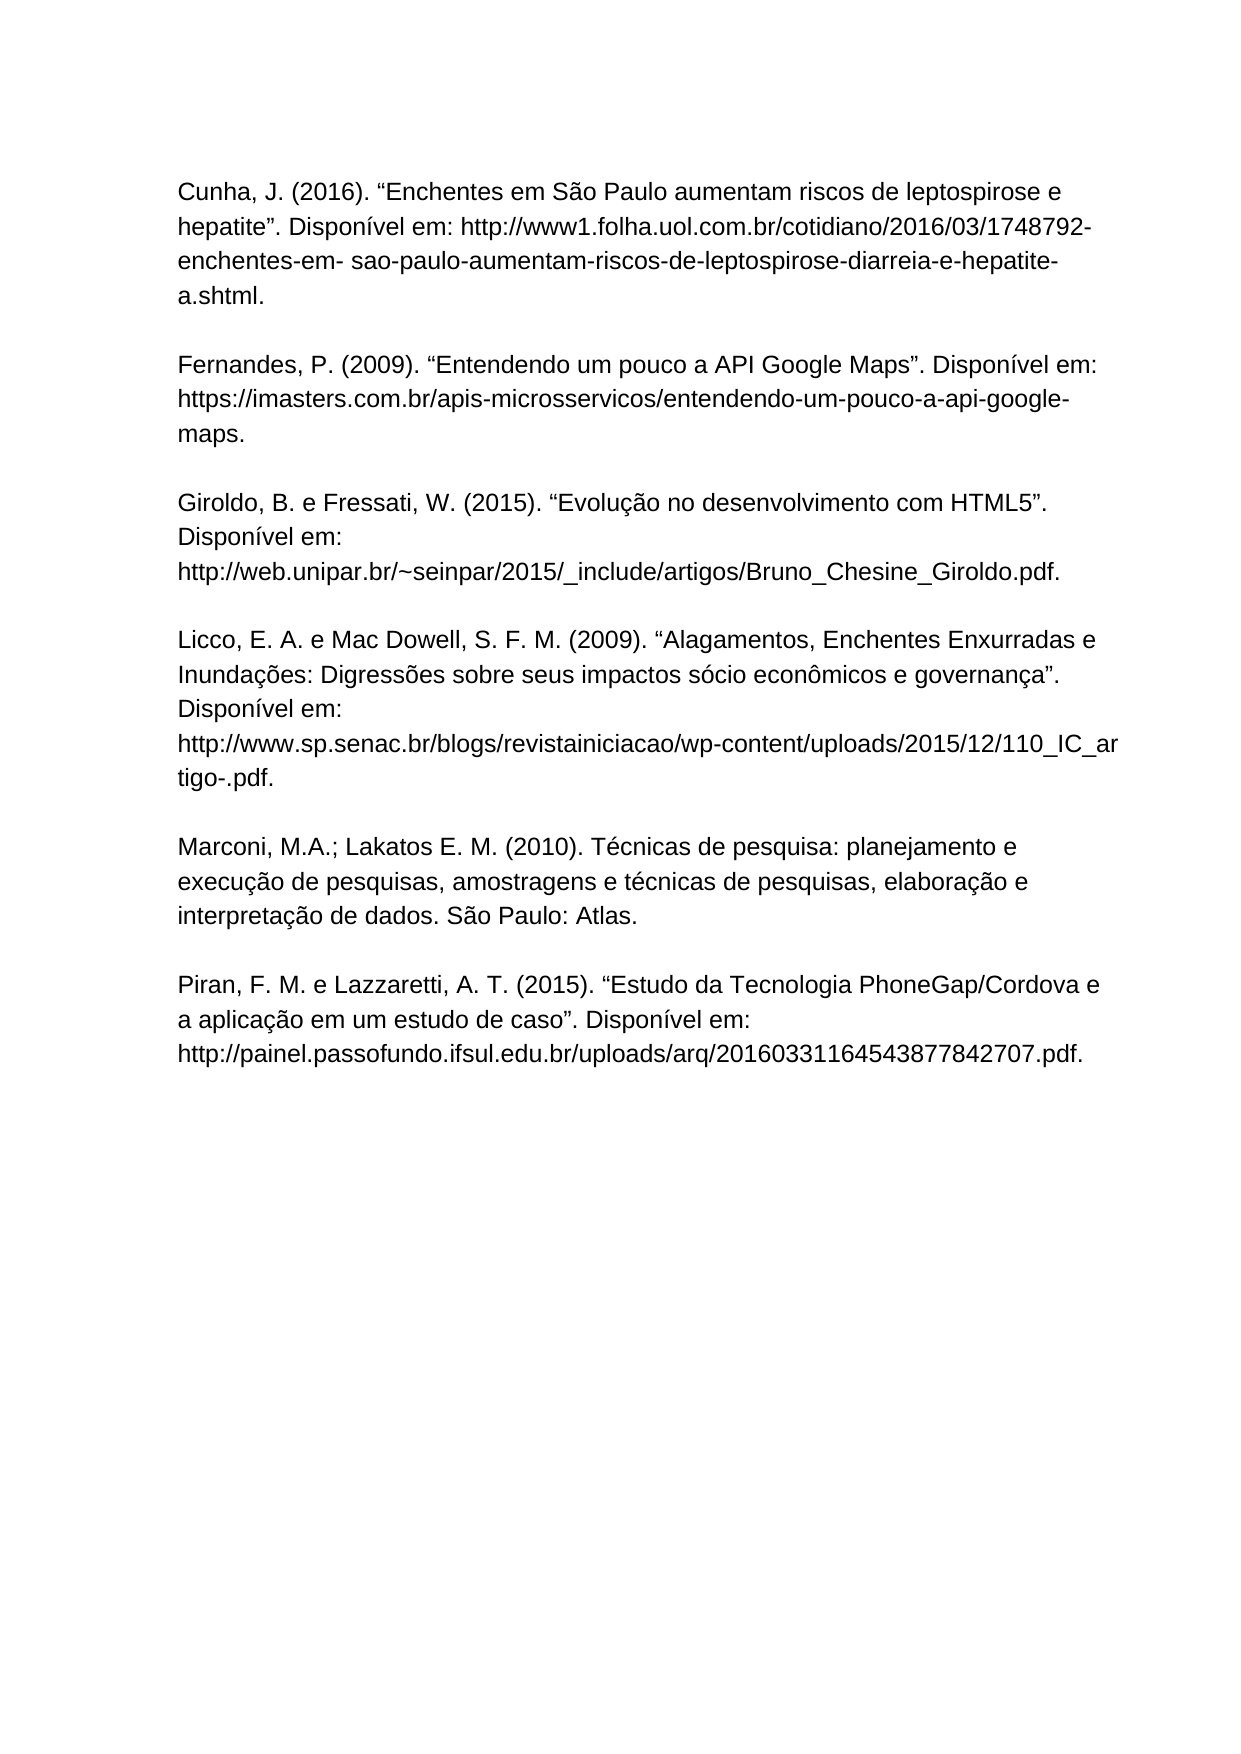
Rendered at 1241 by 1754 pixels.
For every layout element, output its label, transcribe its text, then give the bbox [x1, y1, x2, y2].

text Licco, E. A. e Mac Dowell, S. F. M. (2009). “Alagamentos, Enchentes Enxurradas e Inundações: Digressões sobre seus impactos sócio econômicos e governança”. Disponível em: http://www.sp.senac.br/blogs/revistainiciacao/wp-content/uploads/2015/12/110_IC_artigo-.pdf. [177, 625, 1122, 792]
text Marconi, M.A.; Lakatos E. M. (2010). Técnicas de pesquisa: planejamento e execução de pesquisas, amostragens e técnicas de pesquisas, elaboração e interpretação de dados. São Paulo: Atlas. [177, 832, 1122, 930]
text Piran, F. M. e Lazzaretti, A. T. (2015). “Estudo da Tecnologia PhoneGap/Cordova e a aplicação em um estudo de caso”. Disponível em: http://painel.passofundo.ifsul.edu.br/uploads/arq/20160331164543877842707.pdf. [177, 970, 1122, 1068]
text Fernandes, P. (2009). “Entendendo um pouco a API Google Maps”. Disponível em: https://imasters.com.br/apis-microsservicos/entendendo-um-pouco-a-api-google-maps. [177, 349, 1122, 447]
text Cunha, J. (2016). “Enchentes em São Paulo aumentam riscos de leptospirose e hepatite”. Disponível em: http://www1.folha.uol.com.br/cotidiano/2016/03/1748792-enchentes-em- sao-paulo-aumentam-riscos-de-leptospirose-diarreia-e-hepatite-a.shtml. [177, 177, 1122, 309]
text Giroldo, B. e Fressati, W. (2015). “Evolução no desenvolvimento com HTML5”. Disponível em: http://web.unipar.br/~seinpar/2015/_include/artigos/Bruno_Chesine_Giroldo.pdf. [177, 487, 1122, 585]
